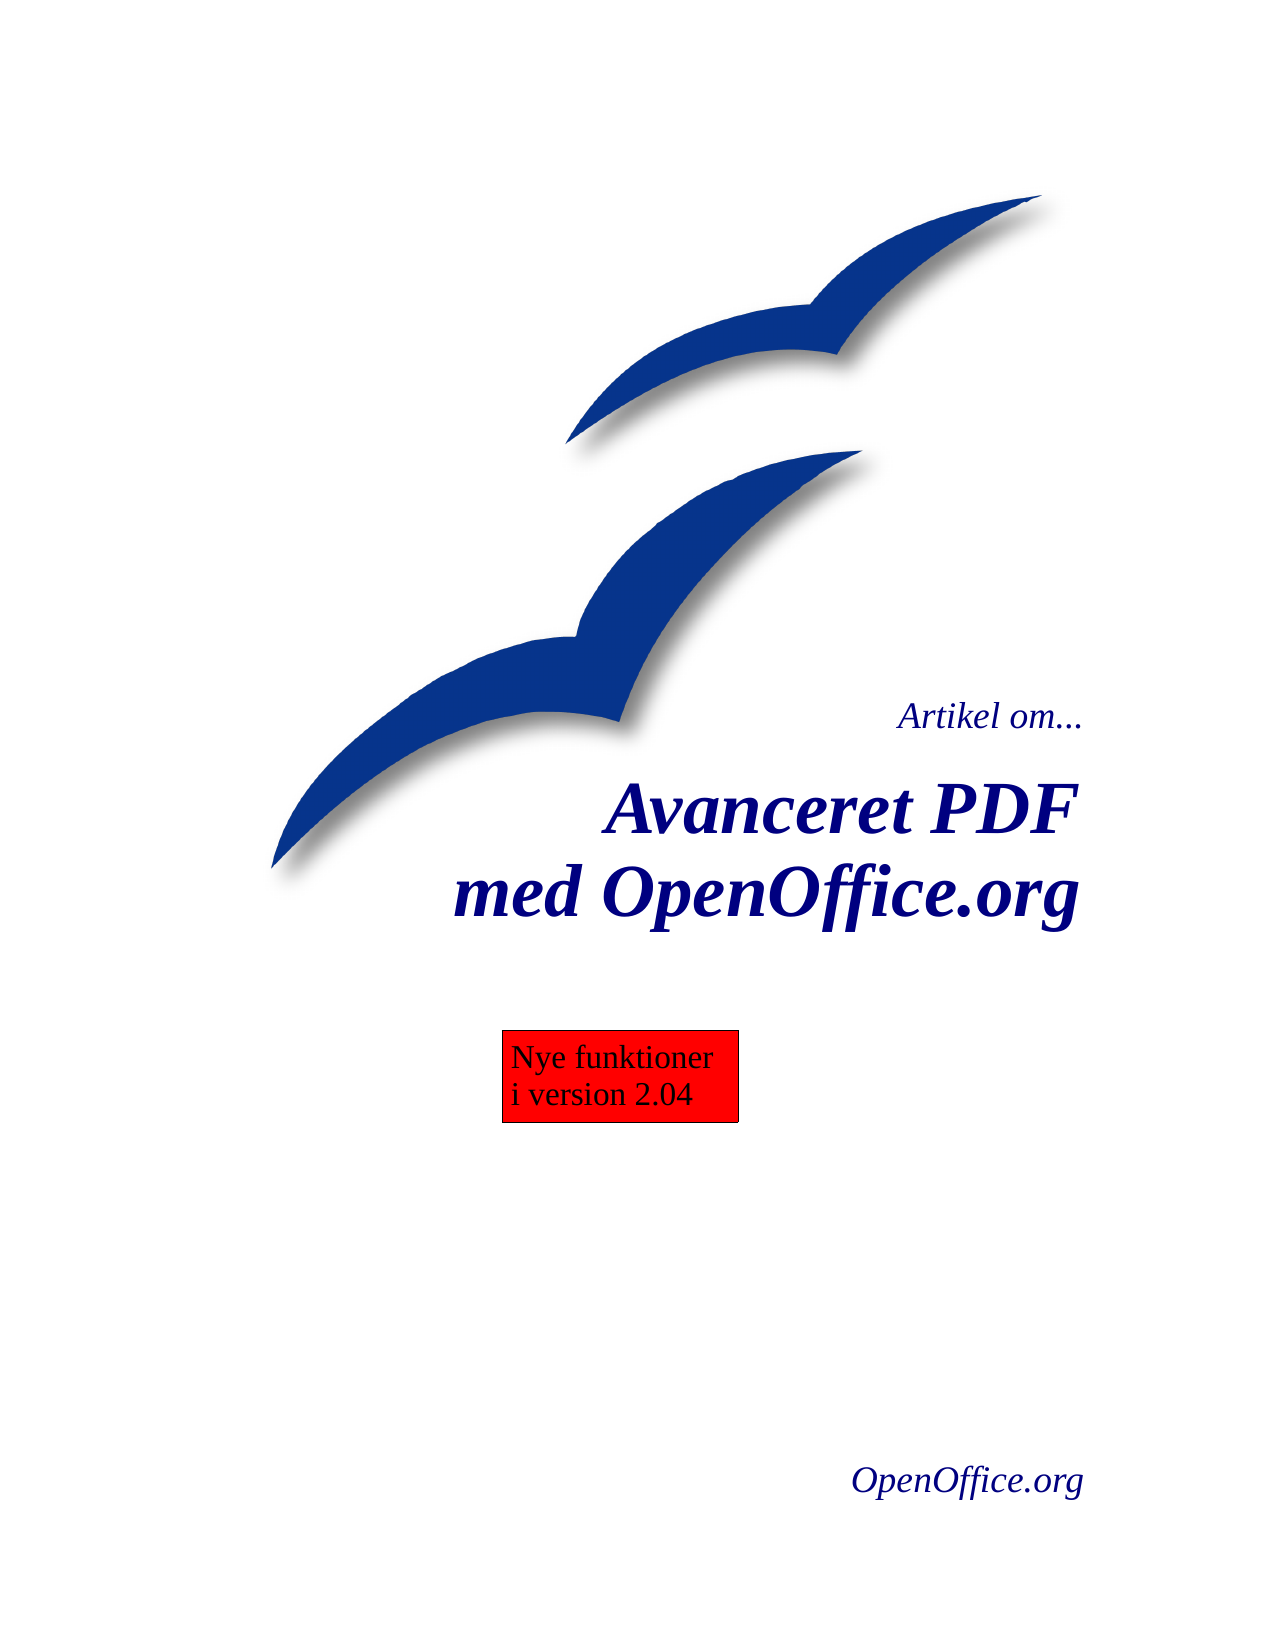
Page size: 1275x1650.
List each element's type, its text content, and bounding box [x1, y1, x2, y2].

picture [1054, 884, 1068, 910]
picture [555, 884, 569, 910]
picture [615, 870, 642, 910]
picture [524, 885, 534, 897]
picture [937, 885, 947, 897]
picture [256, 180, 1084, 910]
picture [485, 886, 498, 910]
picture [667, 886, 681, 910]
text Nye funktioner i version 2.04 [511, 1039, 729, 1113]
subtitle Avanceret PDF med OpenOffice.org [128, 766, 657, 932]
picture [738, 886, 754, 910]
picture [781, 870, 808, 910]
picture [987, 884, 1001, 910]
subtitle Avanceret PDF med OpenOffice.org [1059, 766, 1087, 932]
picture [465, 886, 478, 910]
text Artikel om... [187, 695, 256, 737]
picture [836, 885, 853, 910]
subtitle Avanceret PDF med OpenOffice.org [855, 910, 1064, 932]
subtitle Avanceret PDF med OpenOffice.org [664, 910, 826, 932]
picture [705, 885, 715, 897]
